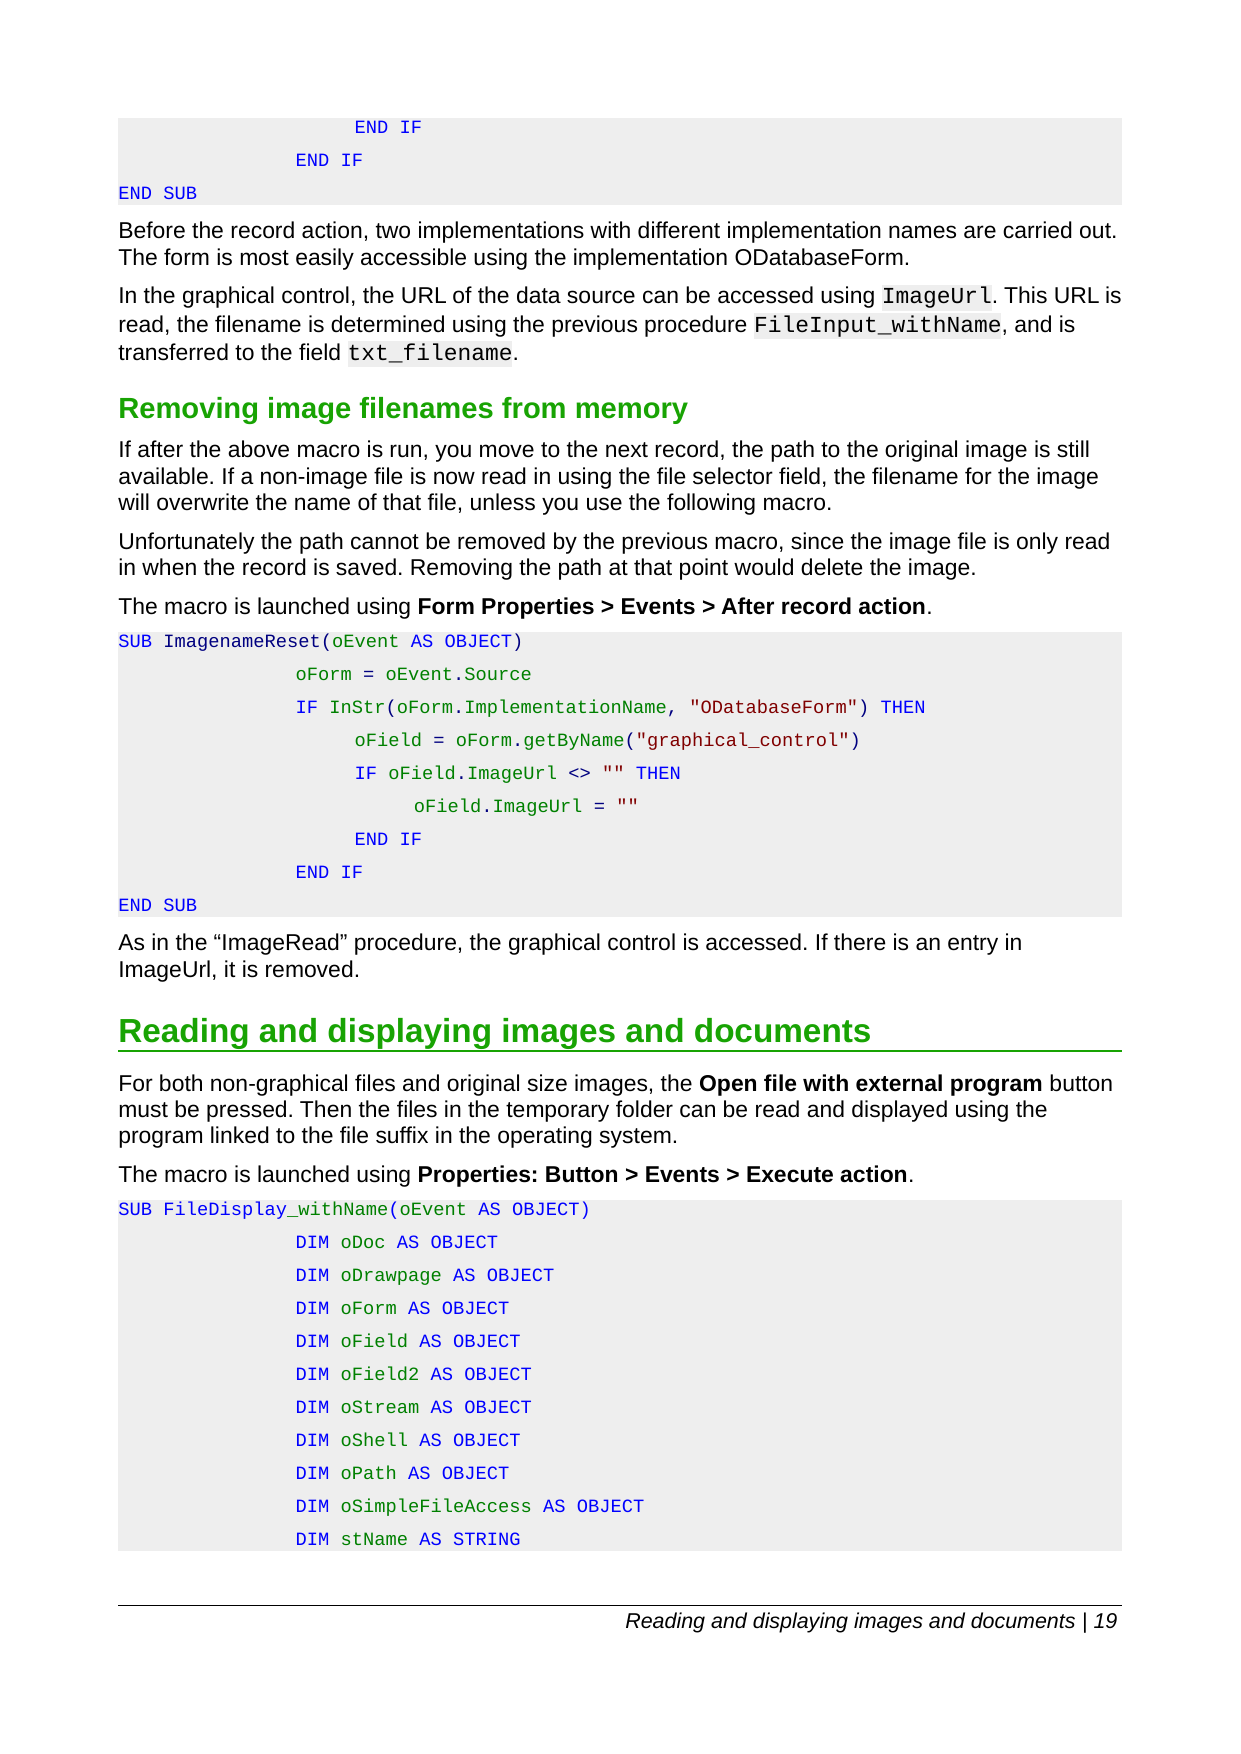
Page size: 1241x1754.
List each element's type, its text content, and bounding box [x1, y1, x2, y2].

text DIM oStream AS OBJECT [118, 1398, 1122, 1419]
text DIM oDoc AS OBJECT [118, 1233, 1122, 1254]
text In the graphical control, the URL of the data source can be accessed using ImageUrl. This URL is read, the filename is determined using the previous procedure FileInput_withName, and is transferred to the field txt_filename. [118, 282, 1122, 367]
text DIM stName AS STRING [118, 1530, 1122, 1551]
text Unfortunately the path cannot be removed by the previous macro, since the image file is only read in when the record is saved. Removing the path at that point would delete the image. [118, 528, 1122, 581]
text DIM oForm AS OBJECT [118, 1299, 1122, 1320]
text oField.ImageUrl = "" [118, 797, 1122, 818]
text END IF [118, 118, 1122, 139]
text END IF [118, 151, 1122, 172]
text DIM oField2 AS OBJECT [118, 1365, 1122, 1386]
text DIM oSimpleFileAccess AS OBJECT [118, 1497, 1122, 1518]
text The macro is launched using Properties: Button > Events > Execute action. [118, 1161, 1122, 1187]
text As in the “ImageRead” procedure, the graphical control is accessed. If there is an entry in ImageUrl, it is removed. [118, 929, 1122, 982]
text For both non-graphical files and original size images, the Open file with external program button must be pressed. Then the files in the temporary folder can be read and displayed using the program linked to the file suffix in the operating system. [118, 1069, 1122, 1149]
text DIM oPath AS OBJECT [118, 1464, 1122, 1485]
text Before the record action, two implementations with different implementation names are carried out. The form is most easily accessible using the implementation ODatabaseForm. [118, 217, 1122, 270]
text END SUB [118, 184, 1122, 205]
text oField = oForm.getByName("graphical_control") [118, 731, 1122, 752]
text SUB FileDisplay_withName(oEvent AS OBJECT) [118, 1200, 1122, 1221]
subtitle Reading and displaying images and documents [118, 1011, 1122, 1050]
text END IF [118, 863, 1122, 884]
text If after the above macro is run, you move to the next record, the path to the original image is still available. If a non-image file is now read in using the file selector field, the filename for the image will overwrite the name of that file, unless you use the following macro. [118, 436, 1122, 515]
subtitle Removing image filenames from memory [118, 391, 1122, 424]
text END SUB [118, 896, 1122, 917]
text DIM oShell AS OBJECT [118, 1431, 1122, 1452]
text DIM oDrawpage AS OBJECT [118, 1266, 1122, 1287]
text IF InStr(oForm.ImplementationName, "ODatabaseForm") THEN [118, 698, 1122, 719]
text The macro is launched using Form Properties > Events > After record action. [118, 593, 1122, 619]
text oForm = oEvent.Source [118, 665, 1122, 686]
text IF oField.ImageUrl <> "" THEN [118, 764, 1122, 785]
text SUB ImagenameReset(oEvent AS OBJECT) [118, 632, 1122, 653]
text END IF [118, 830, 1122, 851]
text DIM oField AS OBJECT [118, 1332, 1122, 1353]
